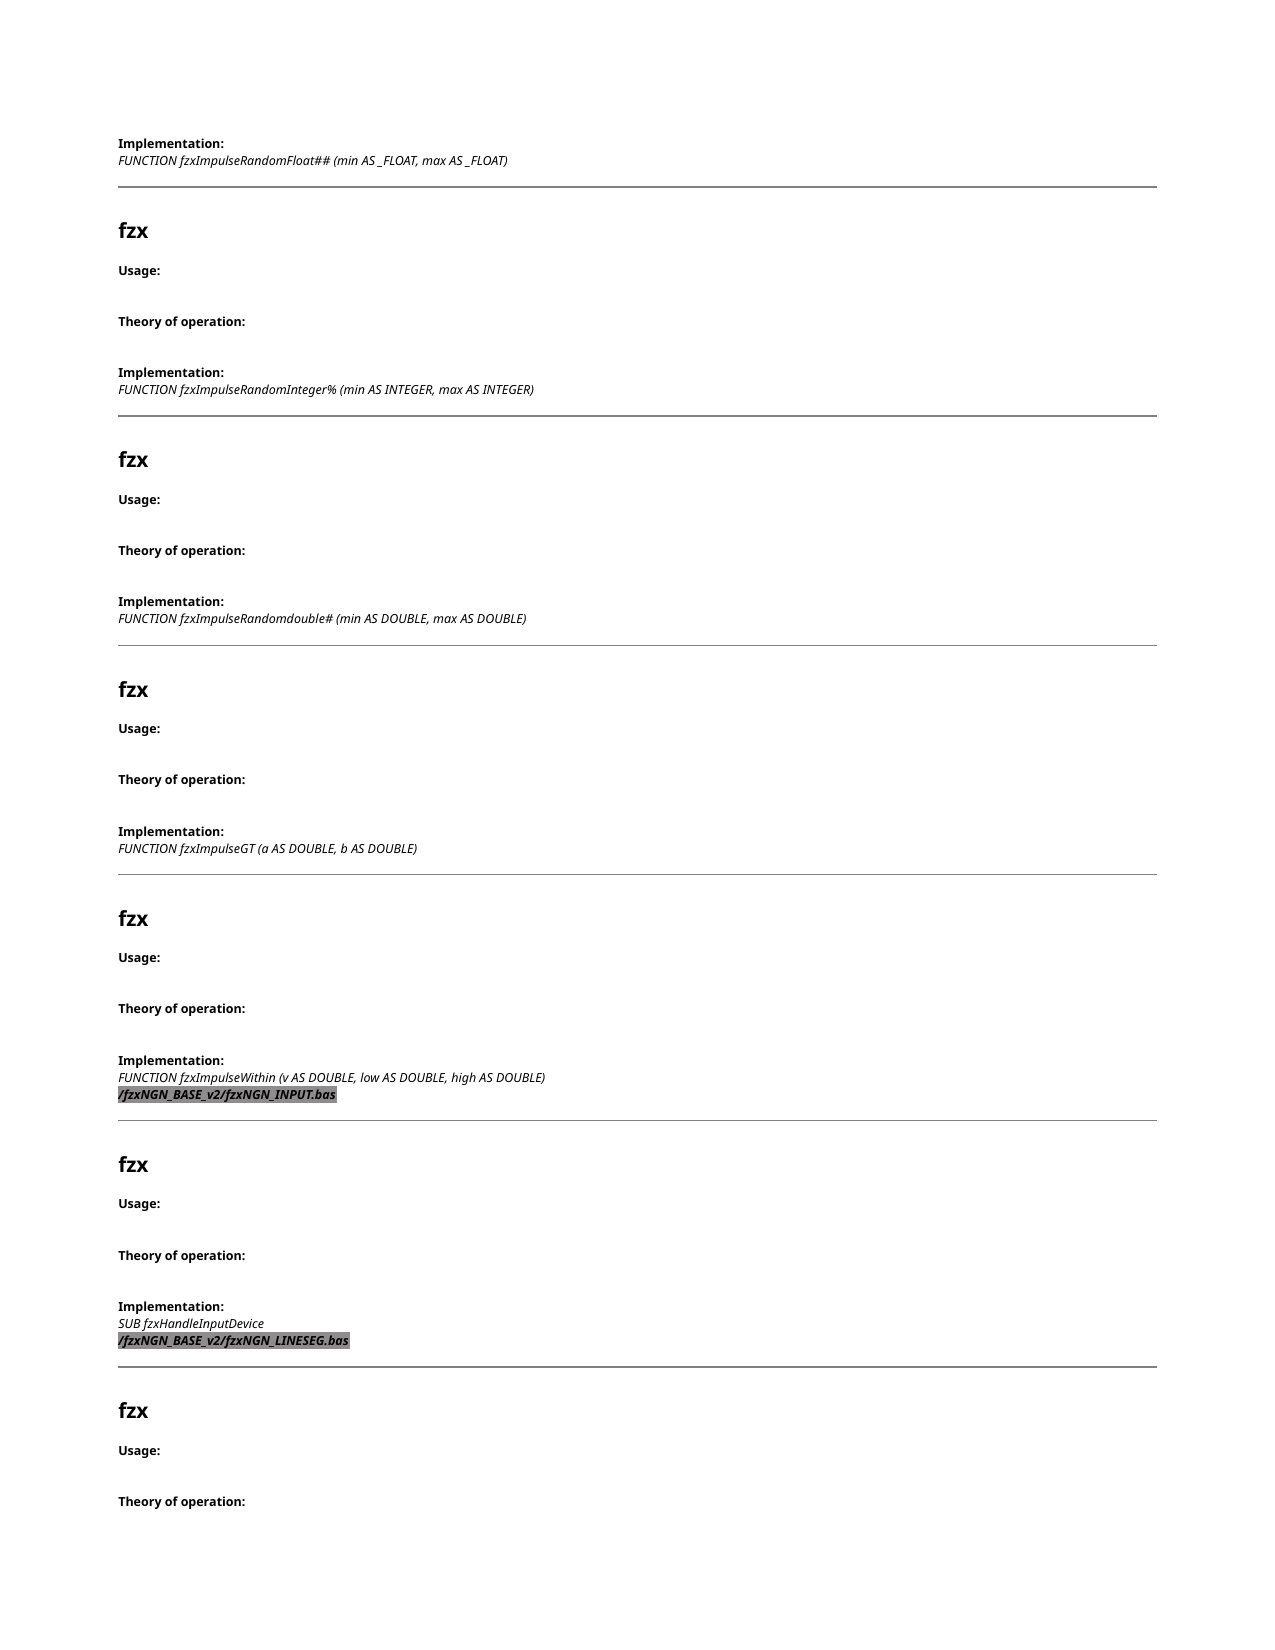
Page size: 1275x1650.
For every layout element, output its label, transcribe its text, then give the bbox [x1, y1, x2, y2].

text Theory of operation: [118, 542, 1157, 559]
text Usage: [118, 1196, 1157, 1213]
text FUNCTION fzxImpulseWithin (v AS DOUBLE, low AS DOUBLE, high AS DOUBLE) [118, 1069, 1157, 1086]
text /fzxNGN_BASE_v2/fzxNGN_LINESEG.bas [118, 1332, 1157, 1349]
text fzx [118, 1150, 1157, 1178]
text Usage: [118, 949, 1157, 966]
text fzx [118, 675, 1157, 703]
text SUB fzxHandleInputDevice [118, 1315, 1157, 1332]
text Usage: [118, 1442, 1157, 1459]
text Implementation: [118, 135, 1157, 152]
text Implementation: [118, 593, 1157, 611]
text FUNCTION fzxImpulseRandomInteger% (min AS INTEGER, max AS INTEGER) [118, 381, 1157, 398]
text FUNCTION fzxImpulseRandomdouble# (min AS DOUBLE, max AS DOUBLE) [118, 611, 1157, 628]
text Theory of operation: [118, 771, 1157, 788]
text FUNCTION fzxImpulseRandomFloat## (min AS _FLOAT, max AS _FLOAT) [118, 152, 1157, 169]
text FUNCTION fzxImpulseGT (a AS DOUBLE, b AS DOUBLE) [118, 840, 1157, 857]
text /fzxNGN_BASE_v2/fzxNGN_INPUT.bas [118, 1086, 1157, 1103]
text fzx [118, 446, 1157, 474]
text Usage: [118, 262, 1157, 279]
text Theory of operation: [118, 1247, 1157, 1264]
text Implementation: [118, 1052, 1157, 1069]
text fzx [118, 216, 1157, 245]
text Implementation: [118, 823, 1157, 840]
text Implementation: [118, 364, 1157, 381]
text Theory of operation: [118, 313, 1157, 330]
text Theory of operation: [118, 1493, 1157, 1510]
text fzx [118, 1396, 1157, 1425]
text fzx [118, 904, 1157, 932]
text Usage: [118, 720, 1157, 737]
text Implementation: [118, 1298, 1157, 1315]
text Theory of operation: [118, 1001, 1157, 1018]
text Usage: [118, 491, 1157, 508]
